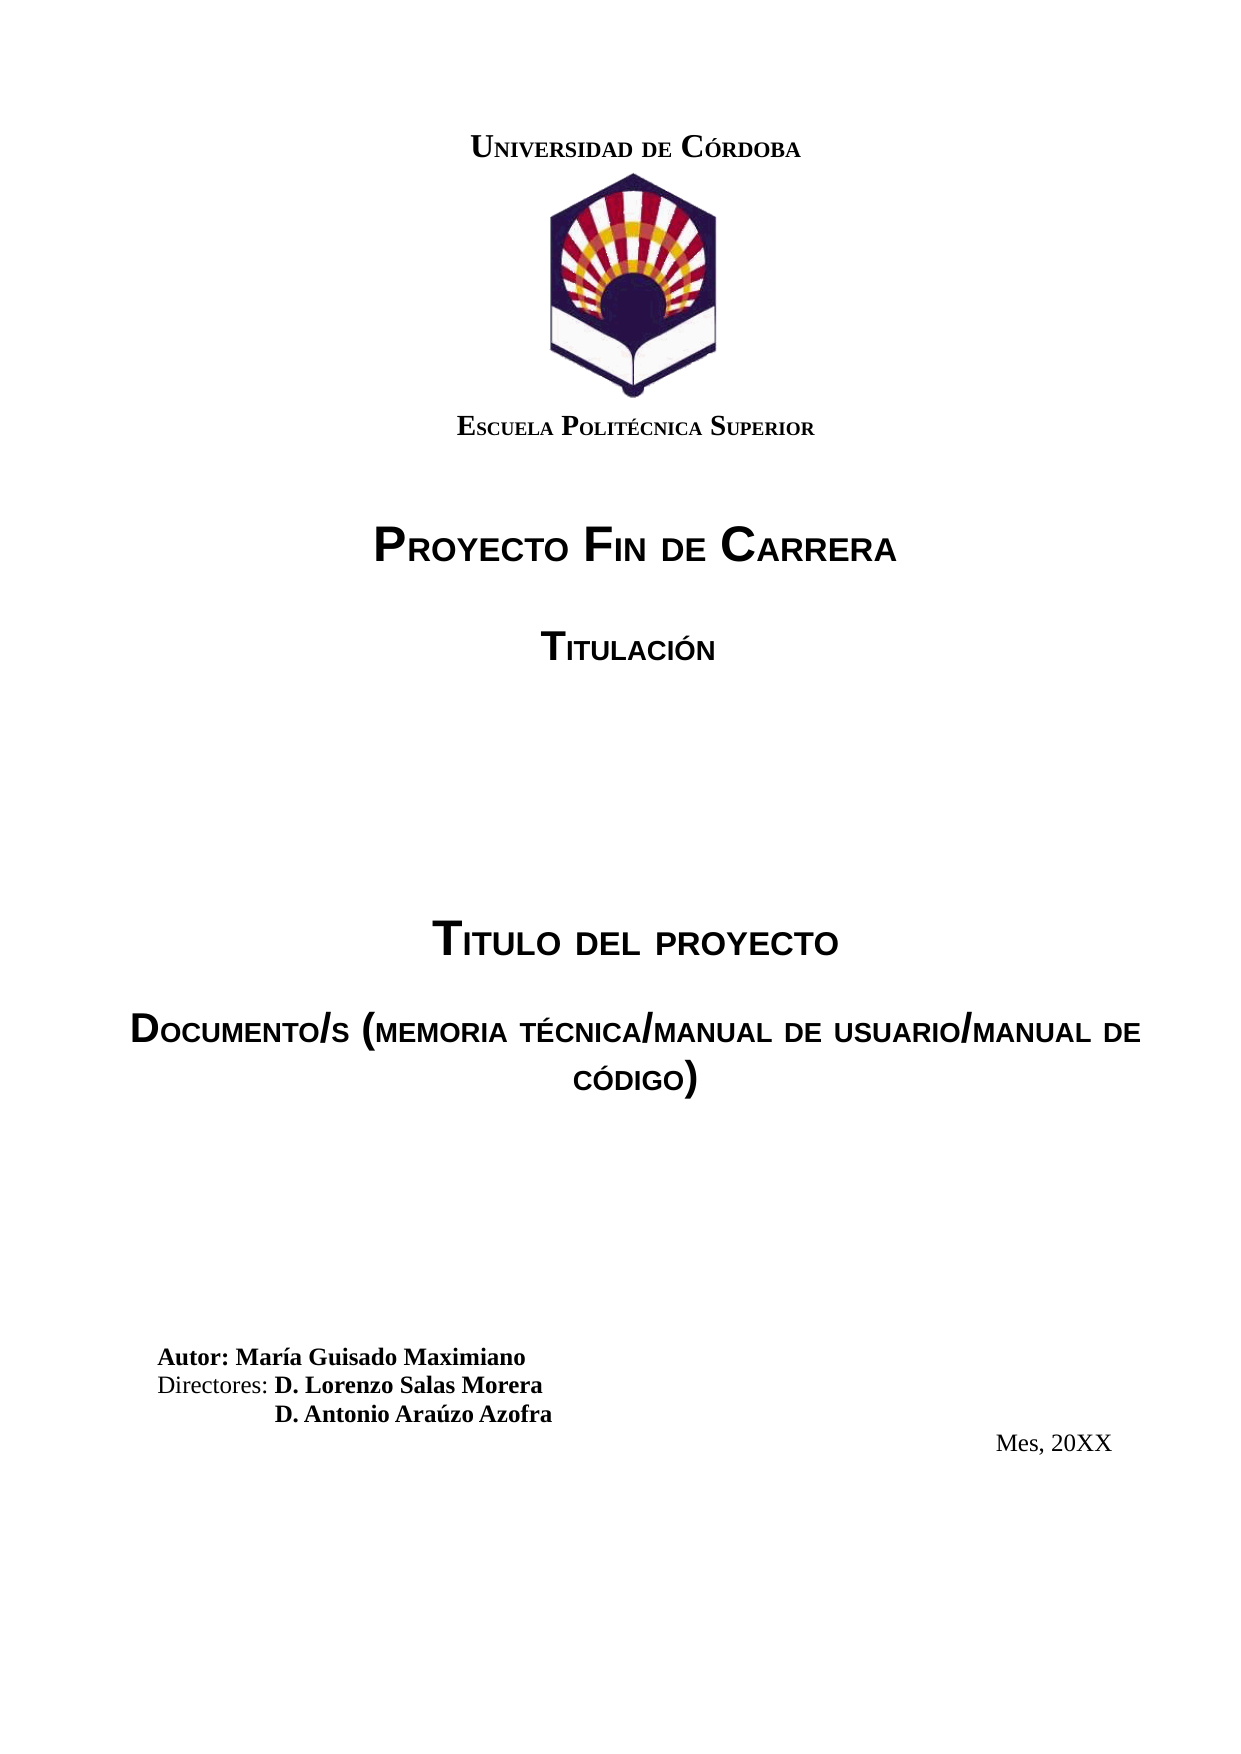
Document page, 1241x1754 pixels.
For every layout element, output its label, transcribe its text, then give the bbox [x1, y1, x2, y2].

text Universidad de Córdoba [127, 126, 1143, 164]
text Autor: María Guisado Maximiano [157, 1342, 1143, 1371]
text Titulo del proyecto [127, 908, 1143, 966]
text Documento/s (memoria técnica/manual de usuario/manual de código) [127, 1003, 1143, 1099]
text Mes, 20XX [157, 1428, 1143, 1457]
text Directores: D. Lorenzo Salas Morera [157, 1371, 1143, 1399]
text Titulación [127, 609, 1143, 671]
text D. Antonio Araúzo Azofra [157, 1399, 1143, 1428]
text Escuela Politécnica Superior [127, 408, 1143, 441]
picture [544, 164, 727, 408]
text Proyecto Fin de Carrera [127, 514, 1143, 572]
